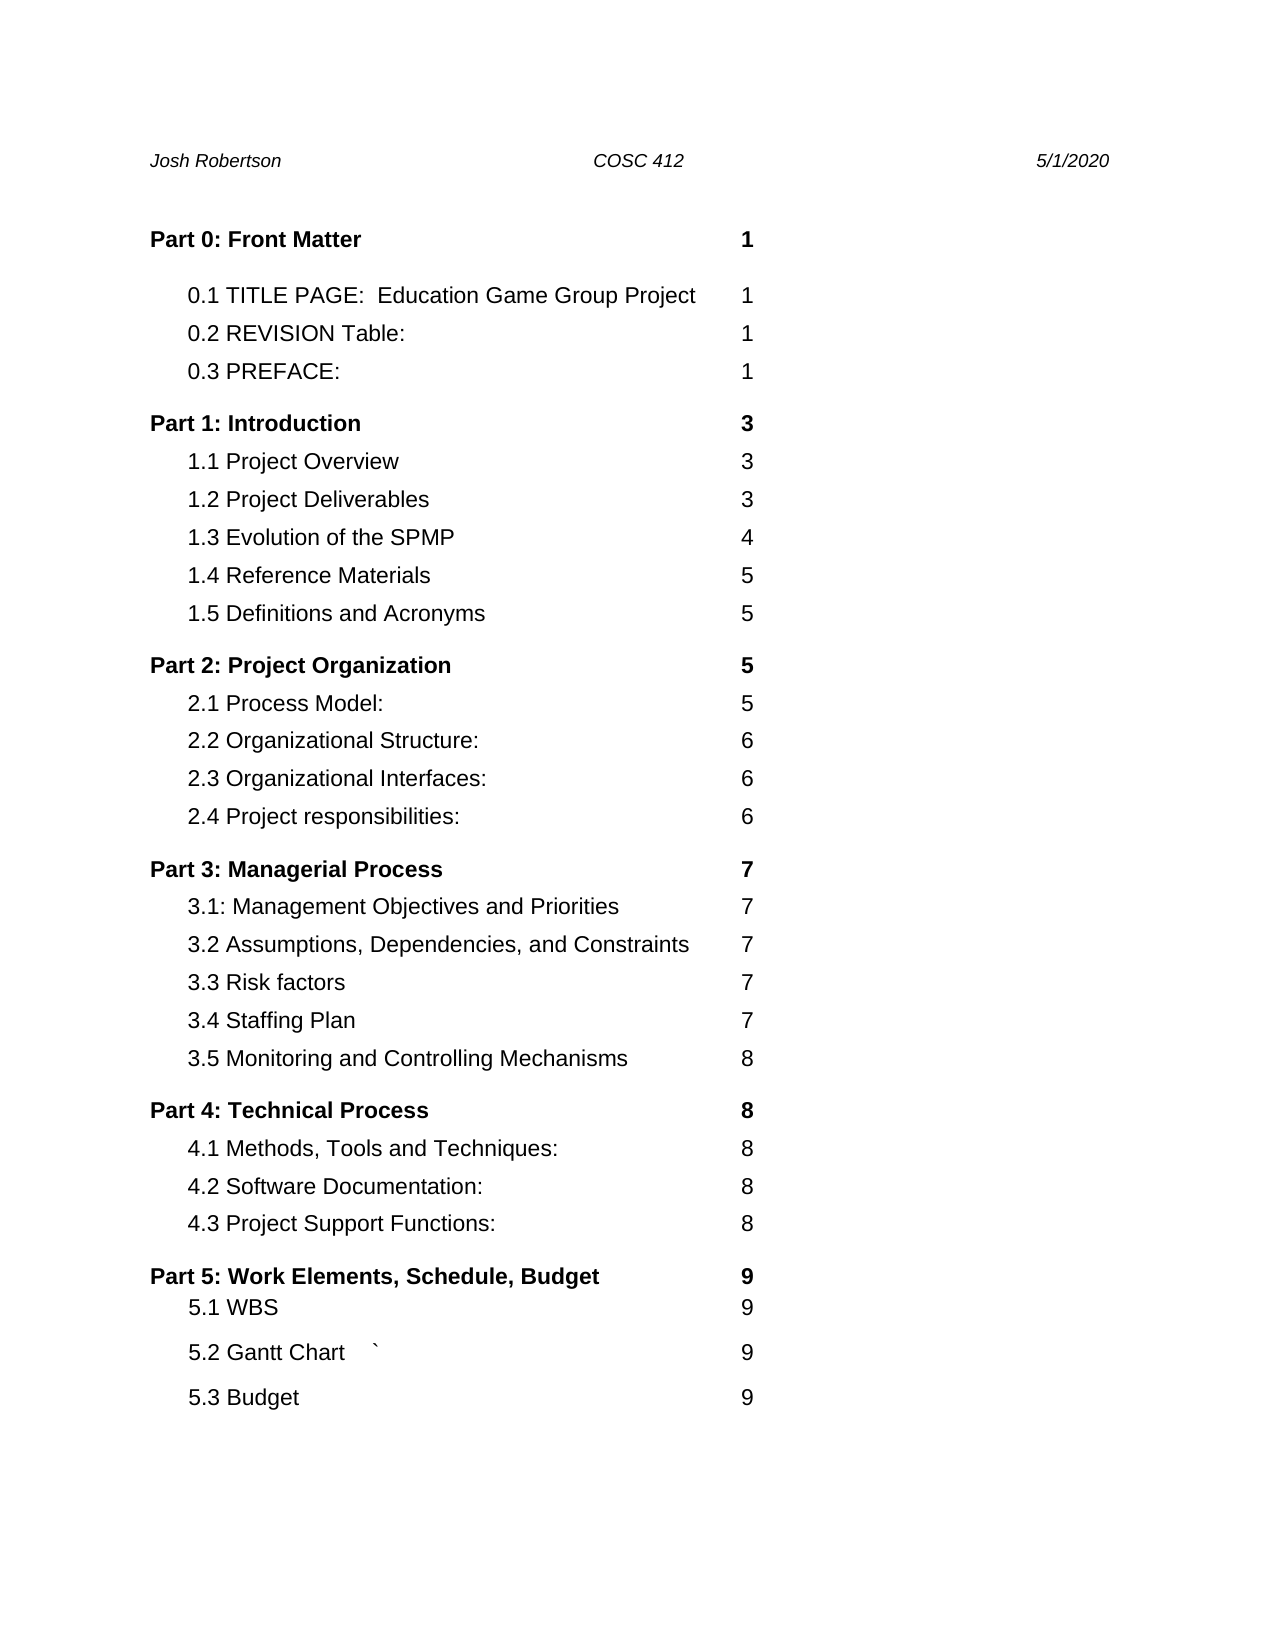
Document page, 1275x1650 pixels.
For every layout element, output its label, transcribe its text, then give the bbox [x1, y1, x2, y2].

text 1.4 Reference Materials 5 [187, 562, 1125, 588]
text Part 2: Project Organization 5 [150, 652, 1125, 678]
text 4.1 Methods, Tools and Techniques: 8 [187, 1135, 1125, 1161]
text 3.5 Monitoring and Controlling Mechanisms 8 [187, 1044, 1125, 1071]
text Part 5: Work Elements, Schedule, Budget 9 [150, 1263, 1125, 1289]
text Part 0: Front Matter 1 [150, 226, 1125, 252]
text Part 1: Introduction 3 [150, 410, 1125, 437]
text 1.1 Project Overview 3 [187, 448, 1125, 474]
text 3.4 Staffing Plan 7 [187, 1007, 1125, 1033]
text 1.5 Definitions and Acronyms 5 [187, 599, 1125, 626]
text 2.1 Process Model: 5 [187, 690, 1125, 716]
text 2.4 Project responsibilities: 6 [187, 803, 1125, 829]
text 3.1: Management Objectives and Priorities 7 [187, 893, 1125, 920]
text 2.3 Organizational Interfaces: 6 [187, 765, 1125, 792]
text 1.3 Evolution of the SPMP 4 [187, 524, 1125, 550]
text 0.1 TITLE PAGE: Education Game Group Project 1 [187, 282, 1125, 309]
text 1.2 Project Deliverables 3 [187, 486, 1125, 512]
text Part 4: Technical Process 8 [150, 1097, 1125, 1123]
text 3.3 Risk factors 7 [187, 969, 1125, 995]
text 5.2 Gantt Chart ` 9 [150, 1339, 1125, 1366]
text 5.3 Budget 9 [150, 1384, 1125, 1410]
text 5.1 WBS 9 [150, 1294, 1125, 1321]
text 3.2 Assumptions, Dependencies, and Constraints 7 [187, 931, 1125, 957]
text 0.3 PREFACE: 1 [187, 358, 1125, 384]
text 0.2 REVISION Table: 1 [187, 320, 1125, 347]
text 4.3 Project Support Functions: 8 [187, 1210, 1125, 1237]
text 4.2 Software Documentation: 8 [187, 1173, 1125, 1199]
text Part 3: Managerial Process 7 [150, 856, 1125, 882]
text 2.2 Organizational Structure: 6 [187, 727, 1125, 754]
